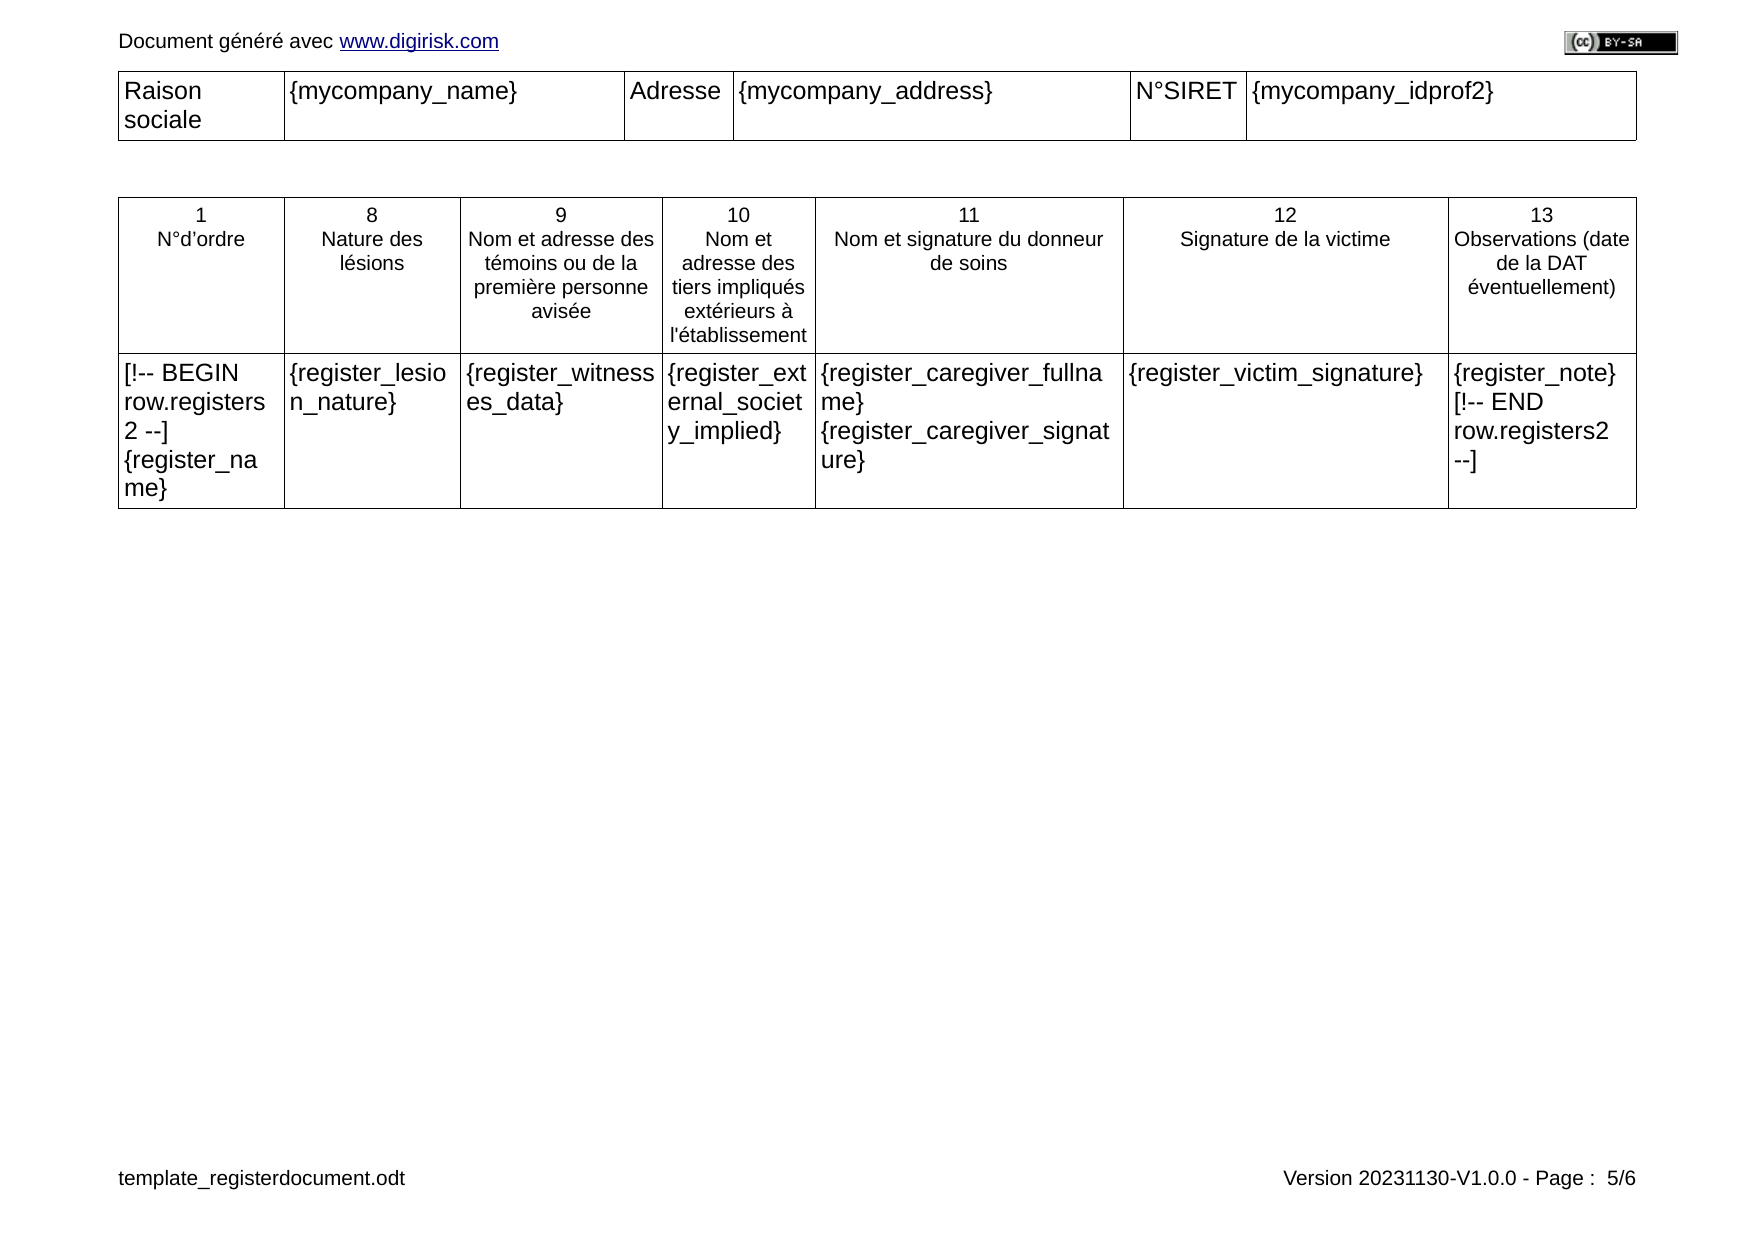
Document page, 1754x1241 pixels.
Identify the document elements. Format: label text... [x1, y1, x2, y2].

table_cell {register_caregiver_fullname} {register_caregiver_signature} [816, 354, 1123, 508]
table_header 13 Observations (date de la DAT éventuellement) [1449, 198, 1636, 352]
table_header 9 Nom et adresse des témoins ou de la première personne avisée [461, 198, 662, 352]
table_cell {register_external_society_implied} [663, 354, 815, 508]
table_header 1 N°d’ordre [119, 198, 284, 352]
table_header N°SIRET [1131, 72, 1246, 139]
table_header 10 Nom et adresse des tiers impliqués extérieurs à l'établissement [663, 198, 815, 352]
table_header 11 Nom et signature du donneur de soins [816, 198, 1123, 352]
table_header Raison sociale [119, 72, 284, 139]
table_cell {register_witnesses_data} [461, 354, 662, 508]
table_header {mycompany_idprof2} [1247, 72, 1636, 139]
table_header {mycompany_address} [734, 72, 1130, 139]
table_header Adresse [625, 72, 733, 139]
table_cell {register_lesion_nature} [285, 354, 460, 508]
table_cell {register_note}[!-- END row.registers2 --] [1449, 354, 1636, 508]
table_cell [!-- BEGIN row.registers2 --]{register_name} [119, 354, 284, 508]
table_header {mycompany_name} [285, 72, 624, 139]
table_header 8 Nature des lésions [285, 198, 460, 352]
table_cell {register_victim_signature} [1124, 354, 1448, 508]
picture [1564, 31, 1679, 55]
table_header 12 Signature de la victime [1124, 198, 1448, 352]
